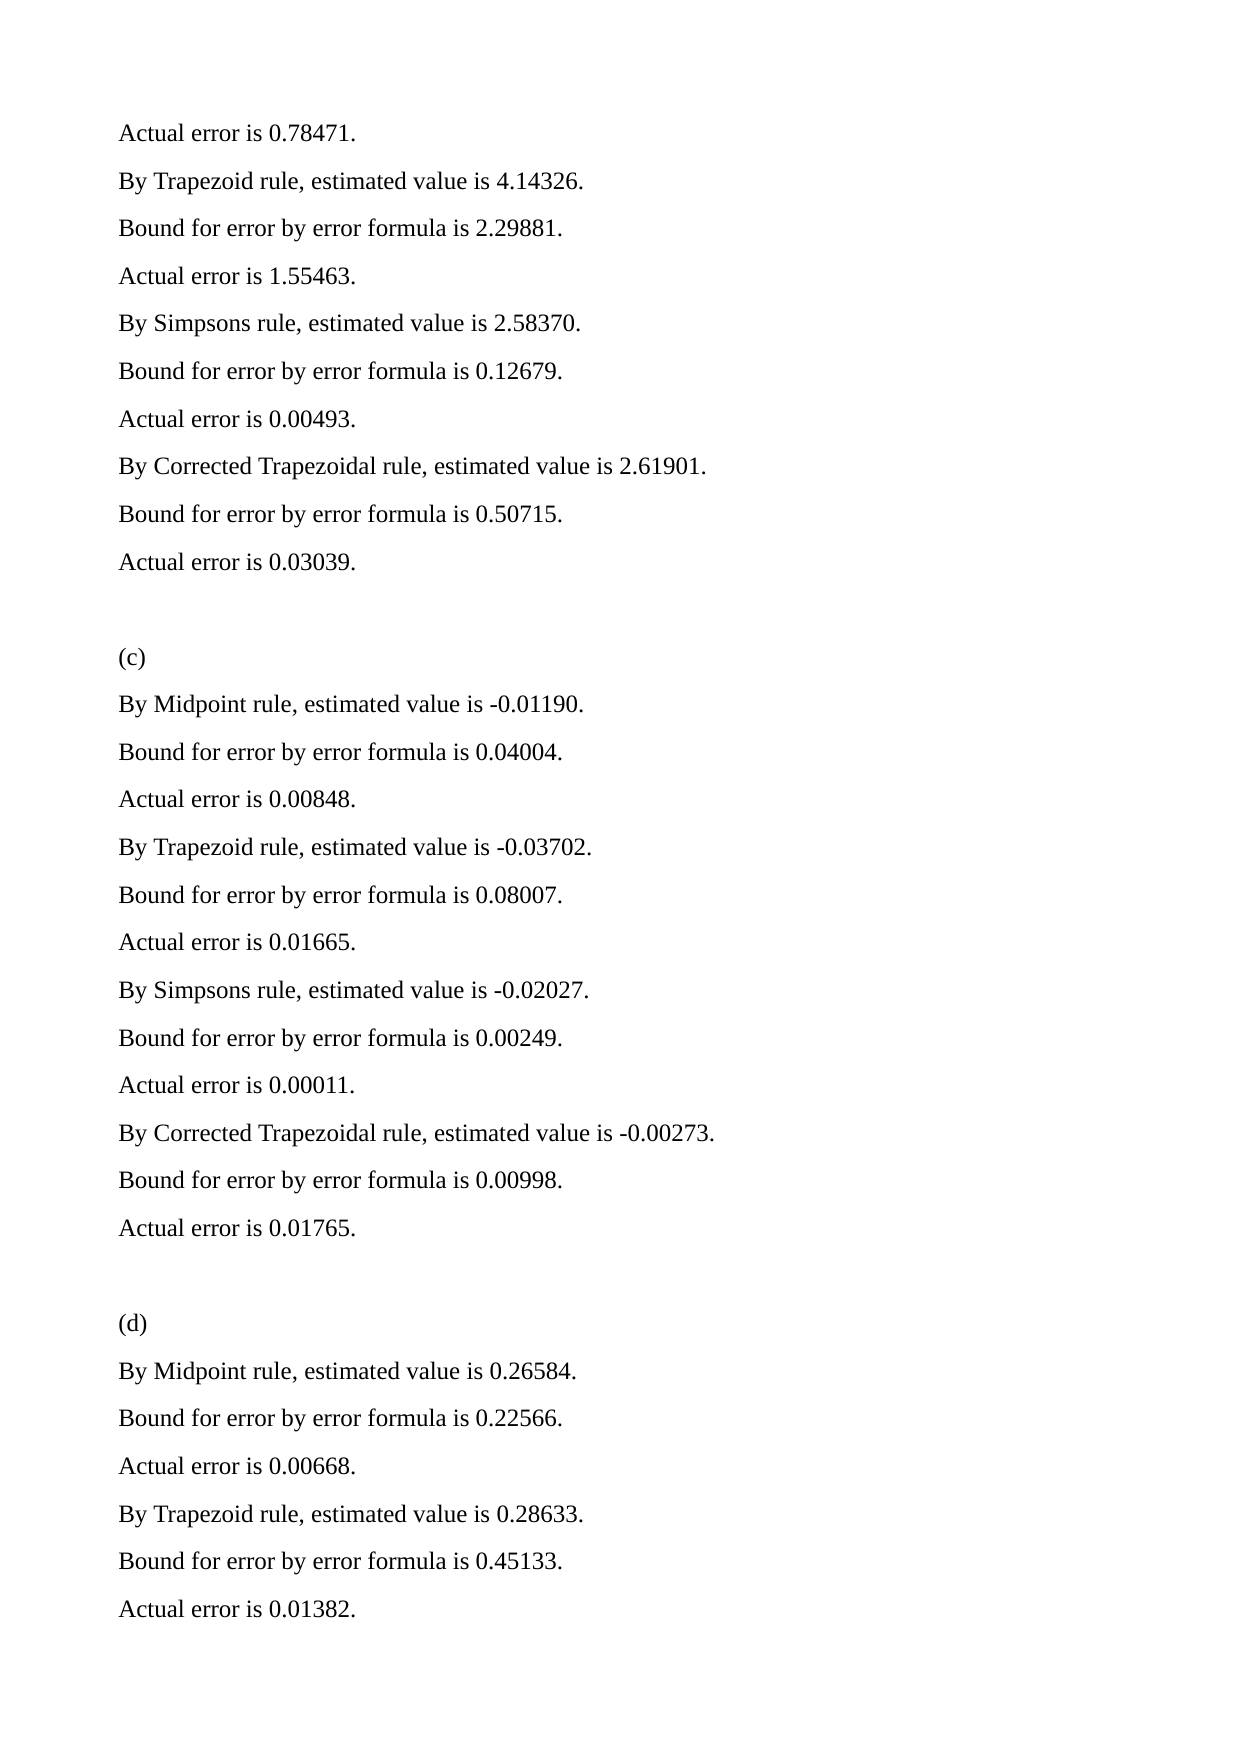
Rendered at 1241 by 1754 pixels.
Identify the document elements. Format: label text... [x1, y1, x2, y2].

text By Corrected Trapezoidal rule, estimated value is -0.00273. [118, 1118, 1122, 1147]
text By Simpsons rule, estimated value is -0.02027. [118, 975, 1122, 1004]
text Actual error is 1.55463. [118, 261, 1122, 290]
text Bound for error by error formula is 0.08007. [118, 880, 1122, 908]
text Actual error is 0.00493. [118, 404, 1122, 432]
text Actual error is 0.03039. [118, 547, 1122, 575]
text Bound for error by error formula is 0.22566. [118, 1403, 1122, 1432]
text Bound for error by error formula is 0.00998. [118, 1165, 1122, 1194]
text Actual error is 0.01765. [118, 1213, 1122, 1242]
text Bound for error by error formula is 0.45133. [118, 1546, 1122, 1575]
text By Trapezoid rule, estimated value is -0.03702. [118, 832, 1122, 861]
text Bound for error by error formula is 0.12679. [118, 356, 1122, 385]
text Actual error is 0.01382. [118, 1594, 1122, 1623]
text Actual error is 0.00848. [118, 784, 1122, 813]
text By Midpoint rule, estimated value is 0.26584. [118, 1356, 1122, 1384]
text Bound for error by error formula is 2.29881. [118, 213, 1122, 242]
text Actual error is 0.78471. [118, 118, 1122, 147]
text By Trapezoid rule, estimated value is 0.28633. [118, 1499, 1122, 1527]
text By Simpsons rule, estimated value is 2.58370. [118, 308, 1122, 337]
text By Midpoint rule, estimated value is -0.01190. [118, 689, 1122, 718]
text Bound for error by error formula is 0.00249. [118, 1023, 1122, 1051]
text Actual error is 0.00011. [118, 1070, 1122, 1099]
text Actual error is 0.00668. [118, 1451, 1122, 1480]
text By Trapezoid rule, estimated value is 4.14326. [118, 166, 1122, 194]
text (c) [118, 642, 1122, 671]
text (d) [118, 1308, 1122, 1337]
text Actual error is 0.01665. [118, 927, 1122, 956]
text Bound for error by error formula is 0.04004. [118, 737, 1122, 766]
text Bound for error by error formula is 0.50715. [118, 499, 1122, 528]
text By Corrected Trapezoidal rule, estimated value is 2.61901. [118, 451, 1122, 480]
